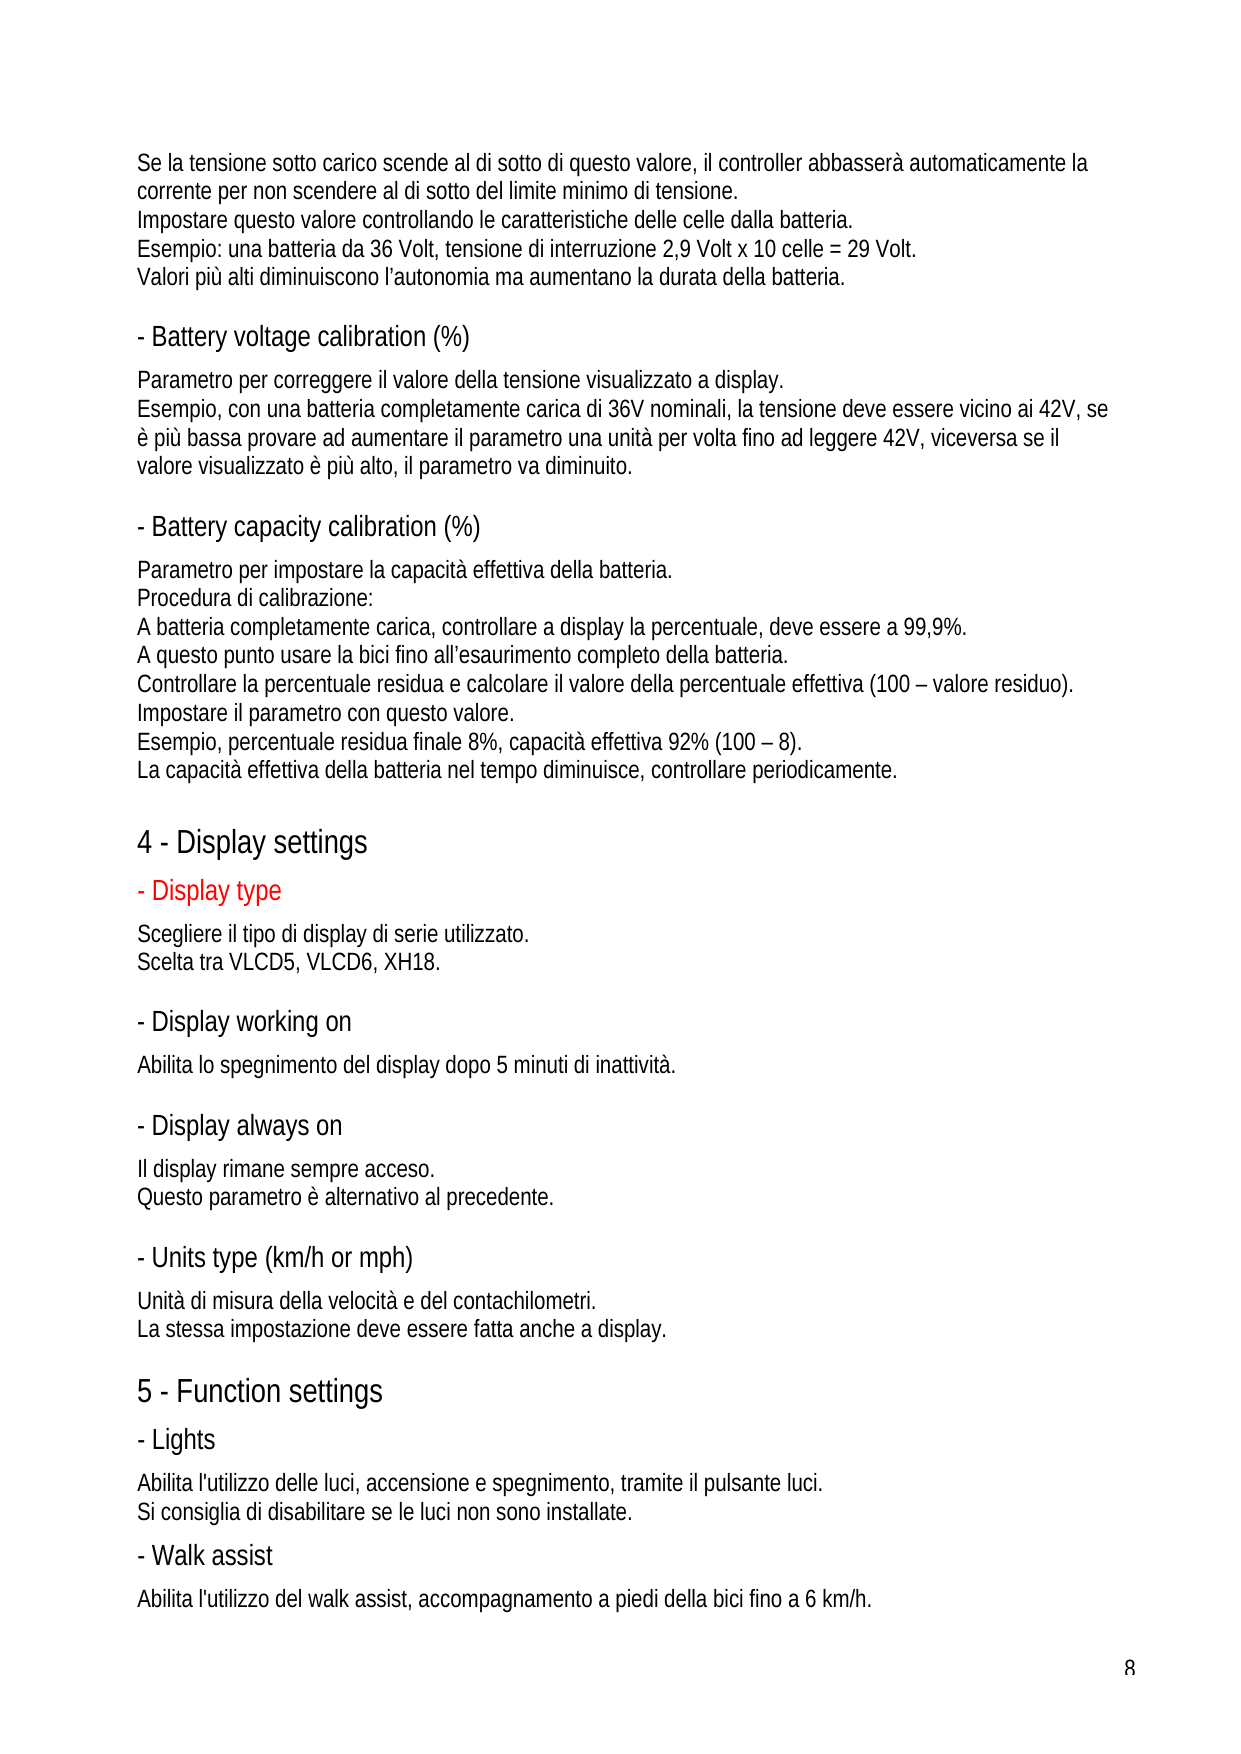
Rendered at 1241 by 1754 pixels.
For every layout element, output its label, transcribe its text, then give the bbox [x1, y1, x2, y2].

text Abilita l'utilizzo del walk assist, accompagnamento a piedi della bici fino a 6 km/h. [137, 1584, 1122, 1613]
text A batteria completamente carica, controllare a display la percentuale, deve essere a 99,9%. [137, 612, 1122, 641]
text Parametro per impostare la capacità effettiva della batteria. [137, 554, 1122, 583]
text La stessa impostazione deve essere fatta anche a display. [137, 1314, 1122, 1343]
text Il display rimane sempre acceso. [137, 1154, 1122, 1182]
text - Walk assist [137, 1538, 1122, 1571]
text Procedura di calibrazione: [137, 583, 1122, 612]
text A questo punto usare la bici fino all’esaurimento completo della batteria. [137, 641, 1122, 669]
text Esempio: una batteria da 36 Volt, tensione di interruzione 2,9 Volt x 10 celle = 29 Volt. [137, 233, 1122, 262]
text - Lights [137, 1422, 1122, 1456]
text Si consiglia di disabilitare se le luci non sono installate. [137, 1497, 1122, 1526]
text Scegliere il tipo di display di serie utilizzato. [137, 919, 1122, 947]
text Scelta tra VLCD5, VLCD6, XH18. [137, 947, 1122, 976]
text Abilita l'utilizzo delle luci, accensione e spegnimento, tramite il pulsante luci. [137, 1468, 1122, 1497]
text - Display type [137, 873, 1122, 906]
text - Display always on [137, 1108, 1122, 1141]
text 4 - Display settings [137, 822, 1122, 860]
text Esempio, con una batteria completamente carica di 36V nominali, la tensione deve essere vicino ai 42V, se è più bassa provare ad aumentare il parametro una unità per volta fino ad leggere 42V, viceversa se il valore visualizzato è più alto, il parametro va diminuito. [137, 394, 1122, 480]
text Impostare questo valore controllando le caratteristiche delle celle dalla batteria. [137, 205, 1122, 233]
text - Display working on [137, 1004, 1122, 1038]
text Abilita lo spegnimento del display dopo 5 minuti di inattività. [137, 1051, 1122, 1079]
text Controllare la percentuale residua e calcolare il valore della percentuale effettiva (100 – valore residuo). Impostare il parametro con questo valore. [137, 669, 1122, 726]
text - Battery voltage calibration (%) [137, 319, 1122, 353]
text Parametro per correggere il valore della tensione visualizzato a display. [137, 365, 1122, 394]
subtitle 5 - Function settings [137, 1372, 1122, 1410]
text - Battery capacity calibration (%) [137, 509, 1122, 542]
text Questo parametro è alternativo al precedente. [137, 1182, 1122, 1211]
text Unità di misura della velocità e del contachilometri. [137, 1286, 1122, 1314]
text Esempio, percentuale residua finale 8%, capacità effettiva 92% (100 – 8). [137, 726, 1122, 755]
text La capacità effettiva della batteria nel tempo diminuisce, controllare periodicamente. [137, 755, 1122, 784]
text Valori più alti diminuiscono l’autonomia ma aumentano la durata della batteria. [137, 262, 1122, 291]
text Se la tensione sotto carico scende al di sotto di questo valore, il controller abbasserà automaticamente la corrente per non scendere al di sotto del limite minimo di tensione. [137, 148, 1122, 205]
text - Units type (km/h or mph) [137, 1240, 1122, 1273]
